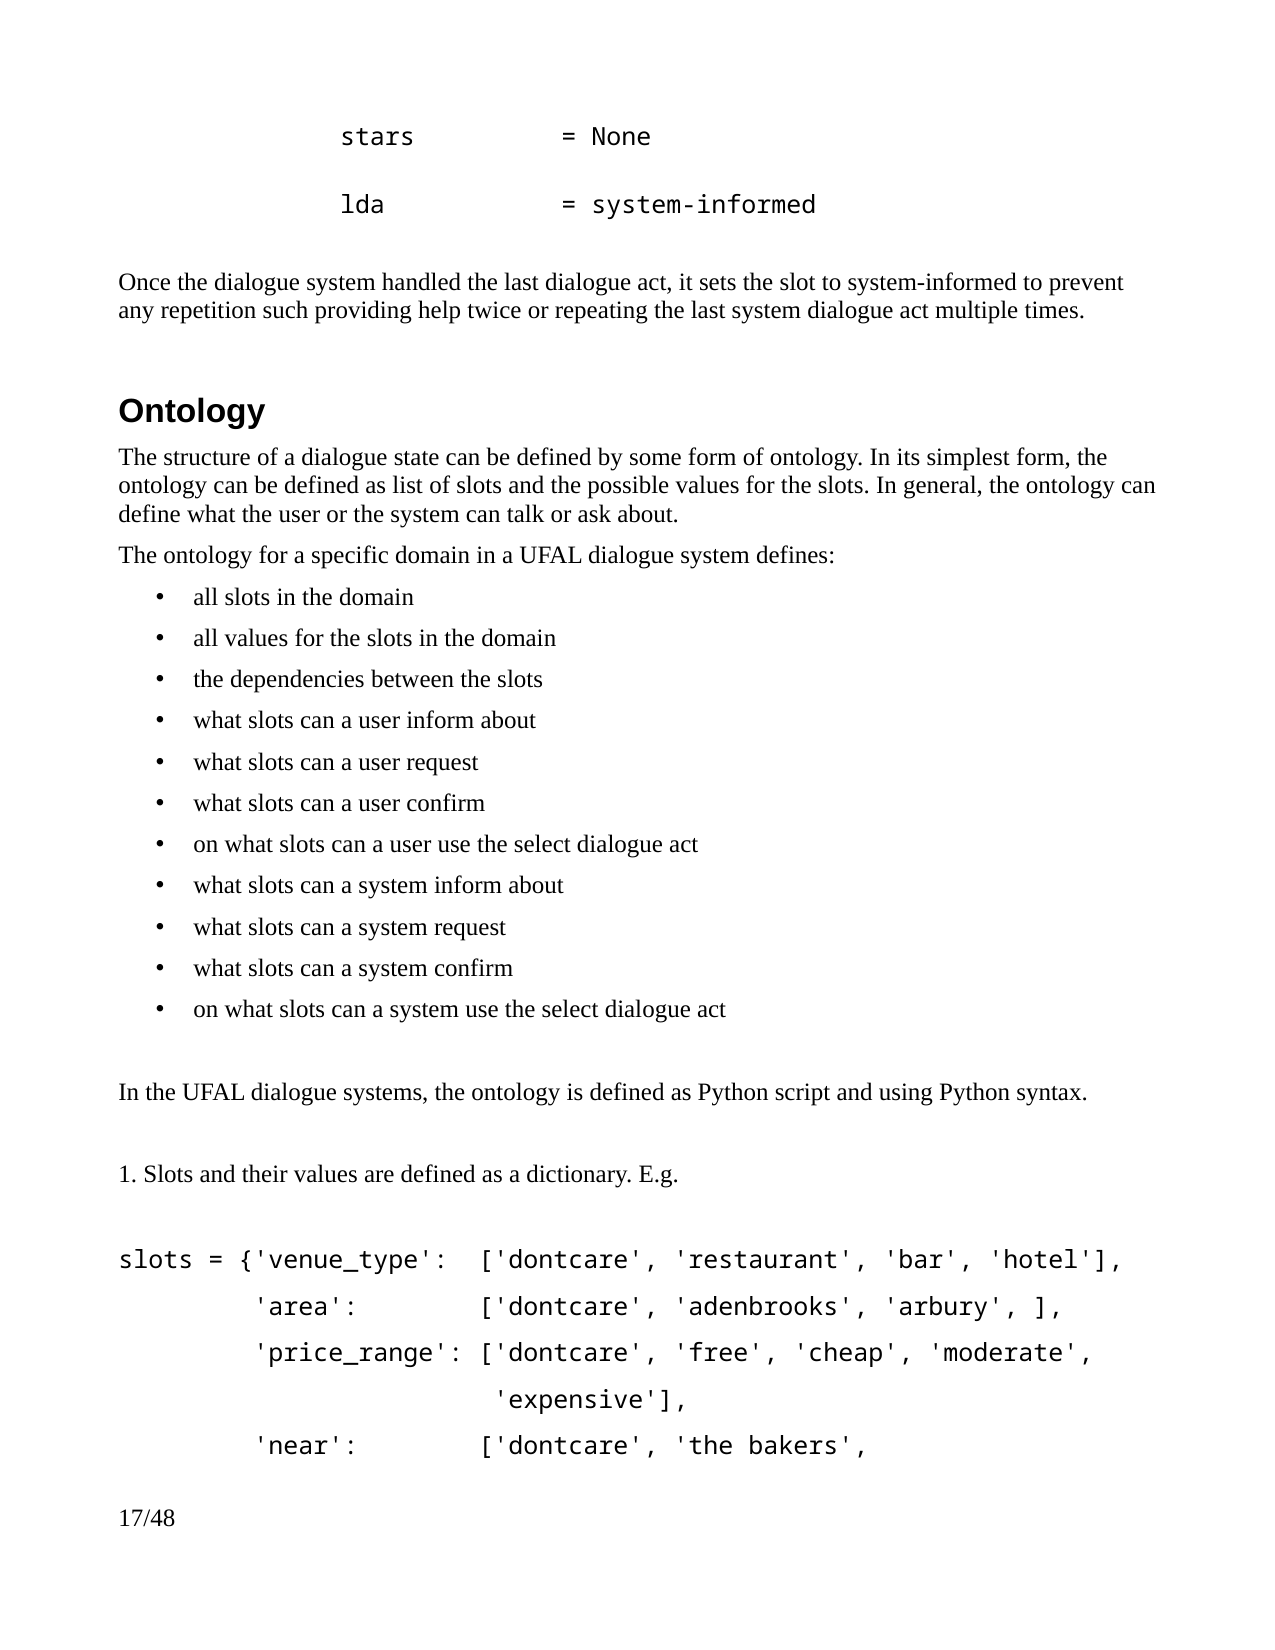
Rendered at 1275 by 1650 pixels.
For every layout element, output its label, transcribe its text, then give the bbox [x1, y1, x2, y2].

text slots = {'venue_type': ['dontcare', 'restaurant', 'bar', 'hotel'], [118, 1242, 1157, 1276]
text The structure of a dialogue state can be defined by some form of ontology. In its simplest form, the ontology can be defined as list of slots and the possible values for the slots. In general, the ontology can define what the user or the system can talk or ask about. [118, 442, 1157, 528]
text In the UFAL dialogue systems, the ontology is defined as Python script and using Python syntax. [118, 1077, 1157, 1106]
list what slots can a system confirm [156, 953, 1157, 982]
list what slots can a system inform about [156, 871, 1157, 899]
list what slots can a user request [156, 747, 1157, 776]
list on what slots can a user use the select dialogue act [156, 829, 1157, 858]
text 'area': ['dontcare', 'adenbrooks', 'arbury', ], [118, 1288, 1157, 1322]
subtitle Ontology [118, 391, 1157, 429]
text 'expensive'], [118, 1381, 1157, 1416]
text The ontology for a specific domain in a UFAL dialogue system defines: [118, 541, 1157, 569]
list what slots can a user inform about [156, 706, 1157, 734]
list what slots can a system request [156, 912, 1157, 941]
text stars = None [118, 118, 1157, 152]
text Once the dialogue system handled the last dialogue act, it sets the slot to system-informed to prevent any repetition such providing help twice or repeating the last system dialogue act multiple times. [118, 267, 1157, 324]
list all values for the slots in the domain [156, 623, 1157, 652]
text 'price_range': ['dontcare', 'free', 'cheap', 'moderate', [118, 1335, 1157, 1369]
list the dependencies between the slots [156, 664, 1157, 693]
list what slots can a user confirm [156, 788, 1157, 817]
text 'near': ['dontcare', 'the bakers', [118, 1428, 1157, 1462]
list all slots in the domain [156, 582, 1157, 611]
text 1. Slots and their values are defined as a dictionary. E.g. [118, 1159, 1157, 1188]
list on what slots can a system use the select dialogue act [156, 994, 1157, 1023]
text lda = system-informed [118, 186, 1157, 220]
